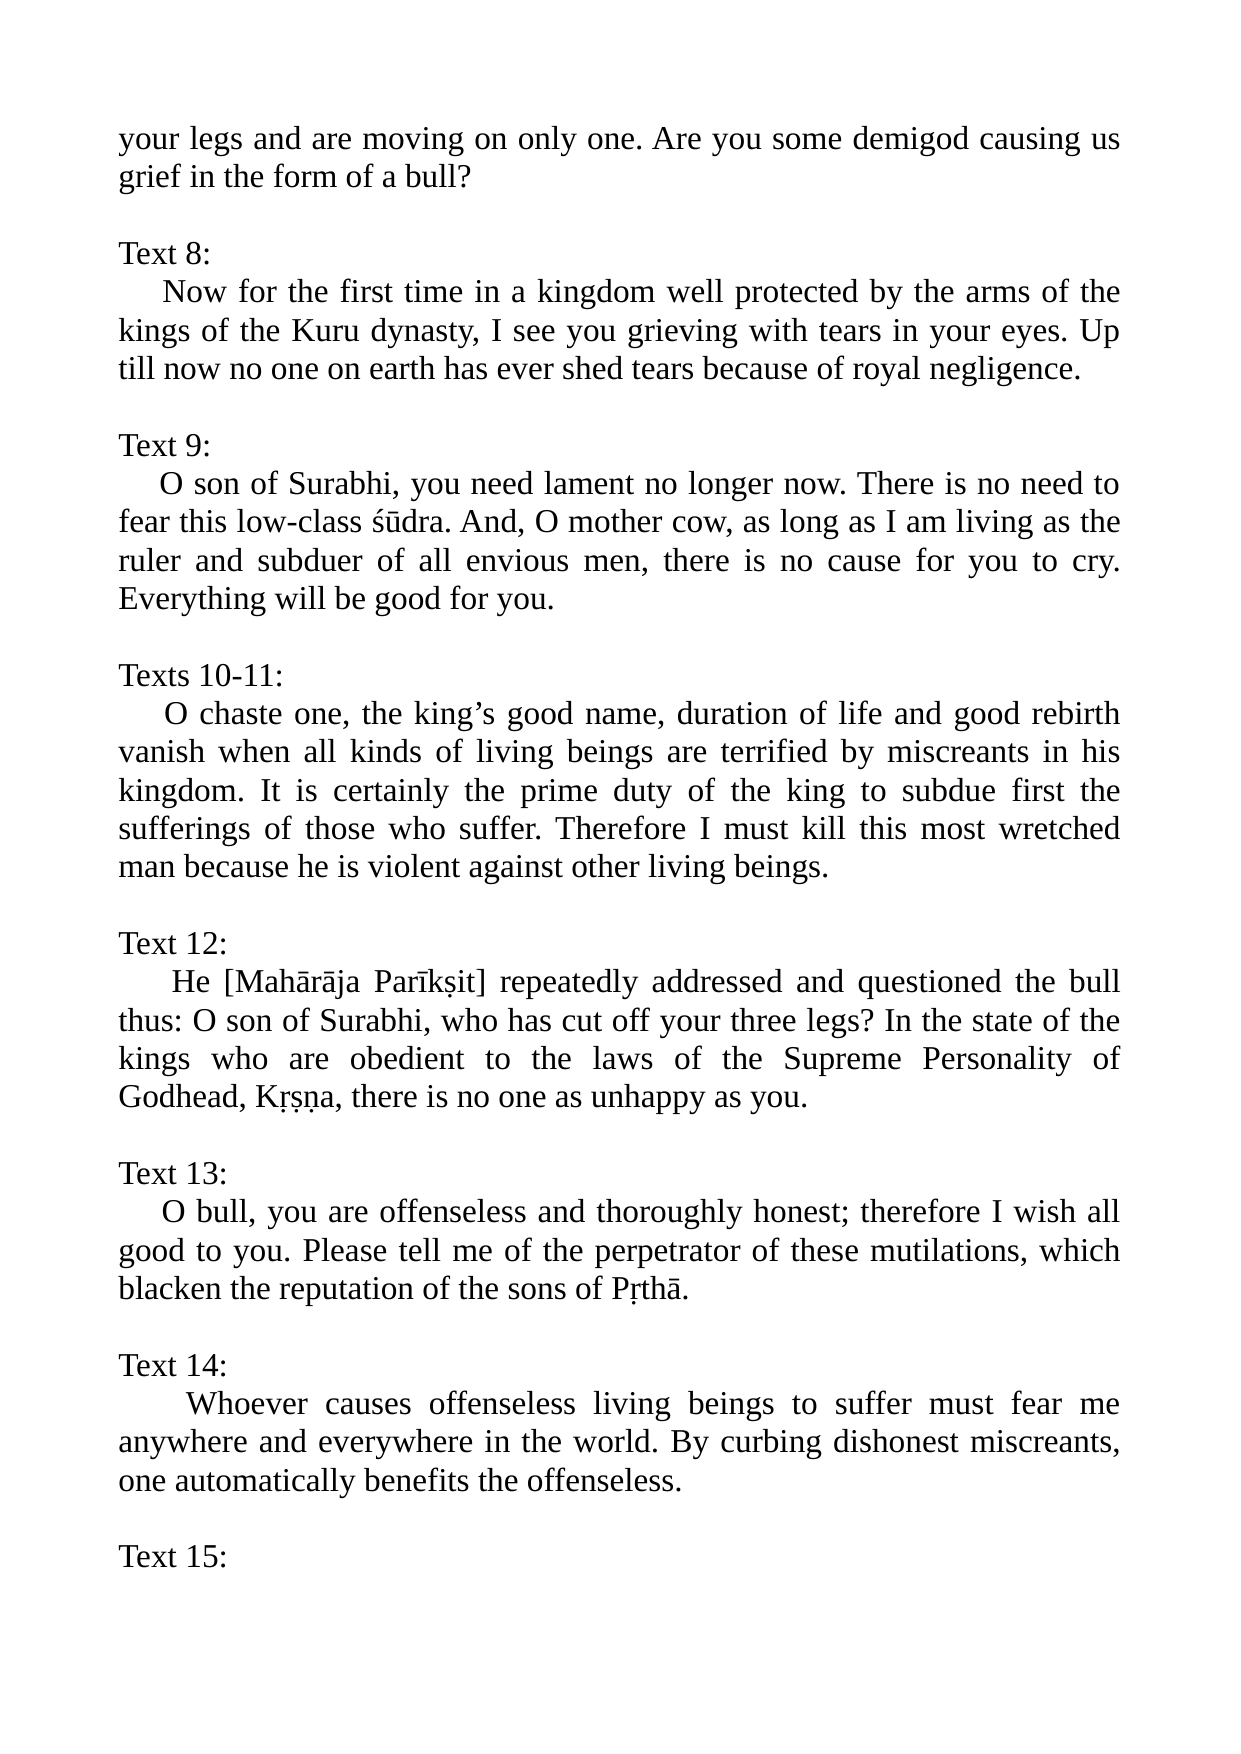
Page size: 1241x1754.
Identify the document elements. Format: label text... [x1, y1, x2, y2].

text O bull, you are offenseless and thoroughly honest; therefore I wish all good to you. Please tell me of the perpetrator of these mutilations, which blacken the reputation of the sons of Pṛthā. [118, 1191, 1122, 1306]
text Text 13: [118, 1153, 1122, 1191]
text Text 12: [118, 923, 1122, 961]
text O chaste one, the king’s good name, duration of life and good rebirth vanish when all kinds of living beings are terrified by miscreants in his kingdom. It is certainly the prime duty of the king to subdue first the sufferings of those who suffer. Therefore I must kill this most wretched man because he is violent against other living beings. [118, 693, 1122, 885]
text Now for the first time in a kingdom well protected by the arms of the kings of the Kuru dynasty, I see you grieving with tears in your eyes. Up till now no one on earth has ever shed tears because of royal negligence. [118, 271, 1122, 386]
text Text 15: [118, 1536, 1122, 1575]
text Text 9: [118, 425, 1122, 463]
text Texts 10-11: [118, 655, 1122, 693]
text O son of Surabhi, you need lament no longer now. There is no need to fear this low-class śūdra. And, O mother cow, as long as I am living as the ruler and subduer of all envious men, there is no cause for you to cry. Everything will be good for you. [118, 463, 1122, 616]
text Text 8: [118, 233, 1122, 271]
text your legs and are moving on only one. Are you some demigod causing us grief in the form of a bull? [118, 118, 1122, 195]
text Text 14: [118, 1345, 1122, 1383]
text Whoever causes offenseless living beings to suffer must fear me anywhere and everywhere in the world. By curbing dishonest miscreants, one automatically benefits the offenseless. [118, 1383, 1122, 1498]
text He [Mahārāja Parīkṣit] repeatedly addressed and questioned the bull thus: O son of Surabhi, who has cut off your three legs? In the state of the kings who are obedient to the laws of the Supreme Personality of Godhead, Kṛṣṇa, there is no one as unhappy as you. [118, 961, 1122, 1115]
